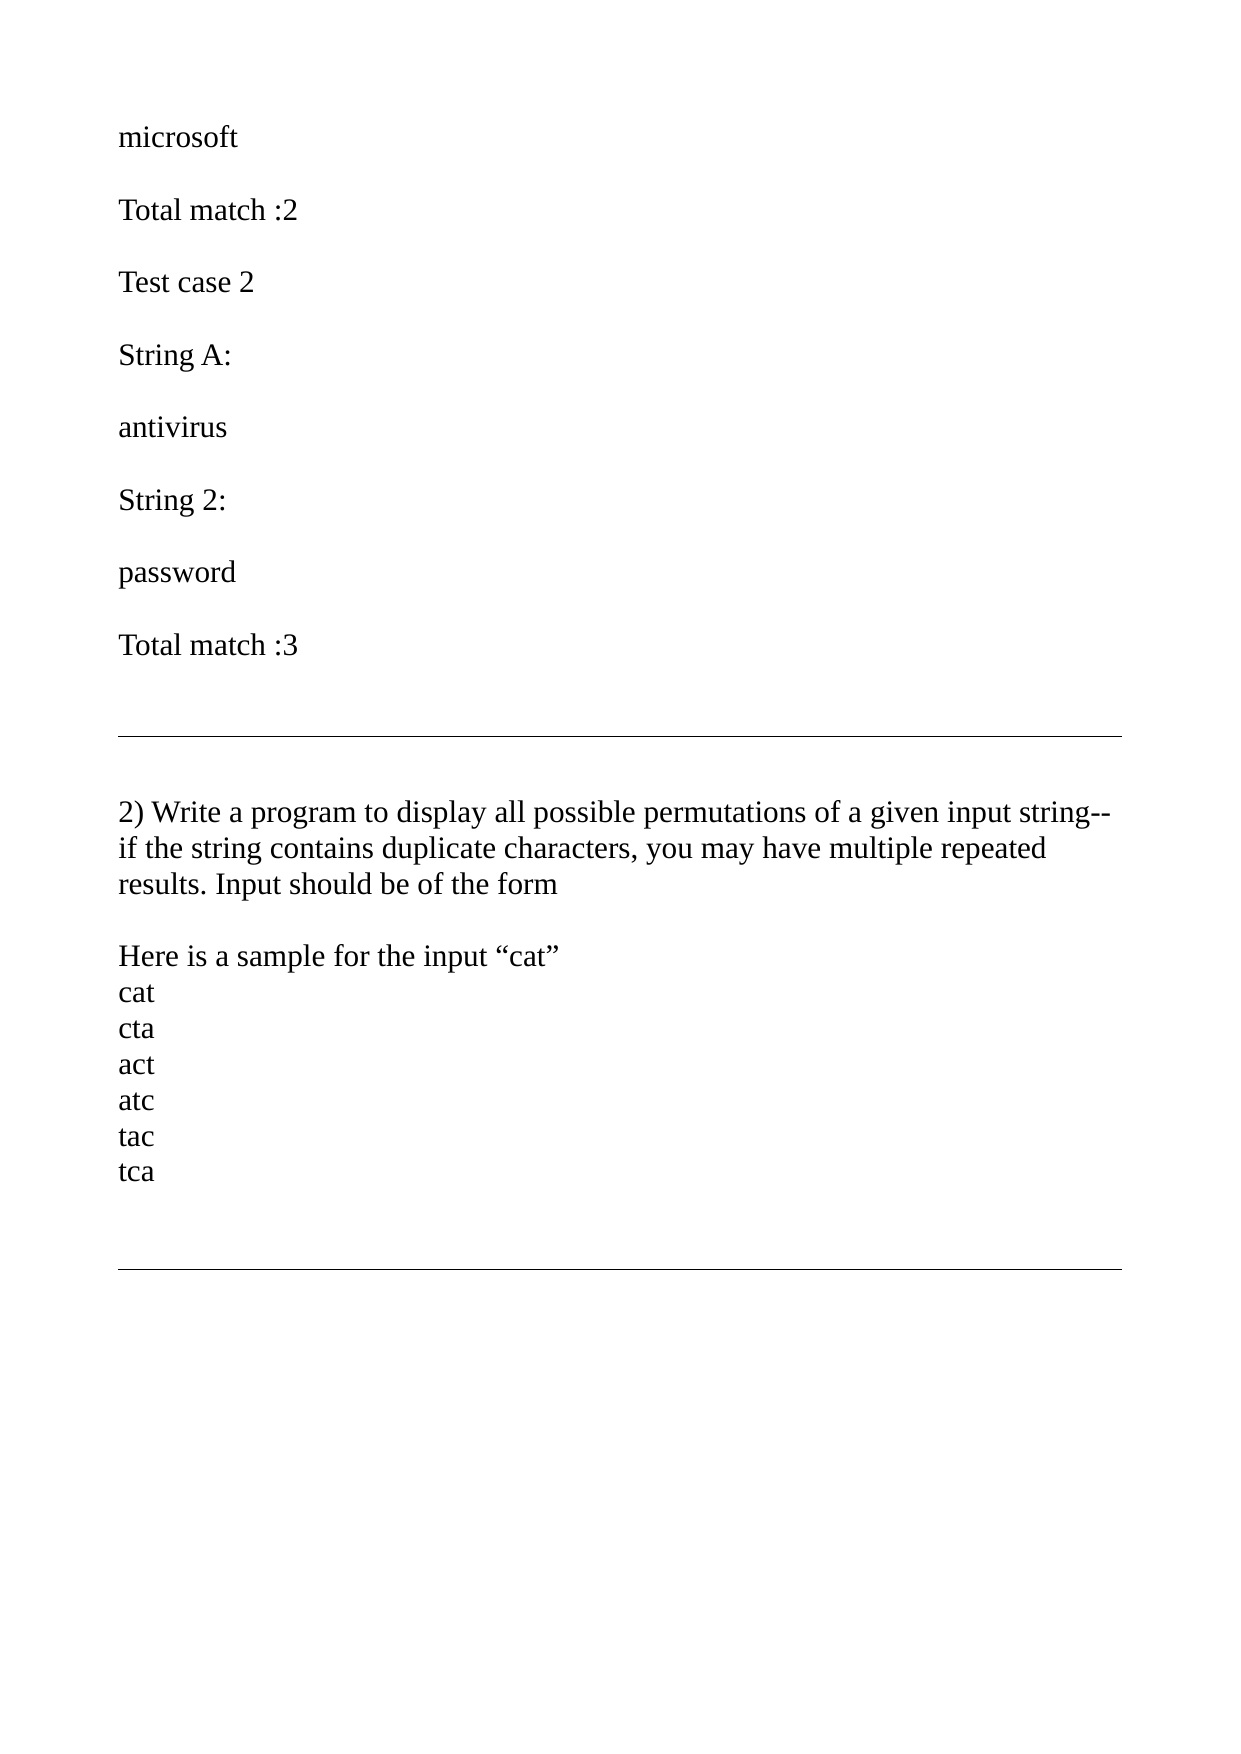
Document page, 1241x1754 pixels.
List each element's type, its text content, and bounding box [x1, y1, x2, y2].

text 2) Write a program to display all possible permutations of a given input string--if the string contains duplicate characters, you may have multiple repeated results. Input should be of the form [118, 793, 1122, 901]
text microsoft [118, 118, 1122, 154]
text act [118, 1045, 1122, 1081]
text Total match :3 [118, 626, 1122, 662]
text cat [118, 973, 1122, 1009]
text password [118, 554, 1122, 590]
text String 2: [118, 481, 1122, 517]
text tac [118, 1117, 1122, 1153]
text antivirus [118, 408, 1122, 444]
text Total match :2 [118, 191, 1122, 227]
text Here is a sample for the input “cat” [118, 937, 1122, 973]
text atc [118, 1081, 1122, 1117]
text Test case 2 [118, 263, 1122, 299]
text tca [118, 1153, 1122, 1189]
text String A: [118, 336, 1122, 372]
text cta [118, 1009, 1122, 1045]
